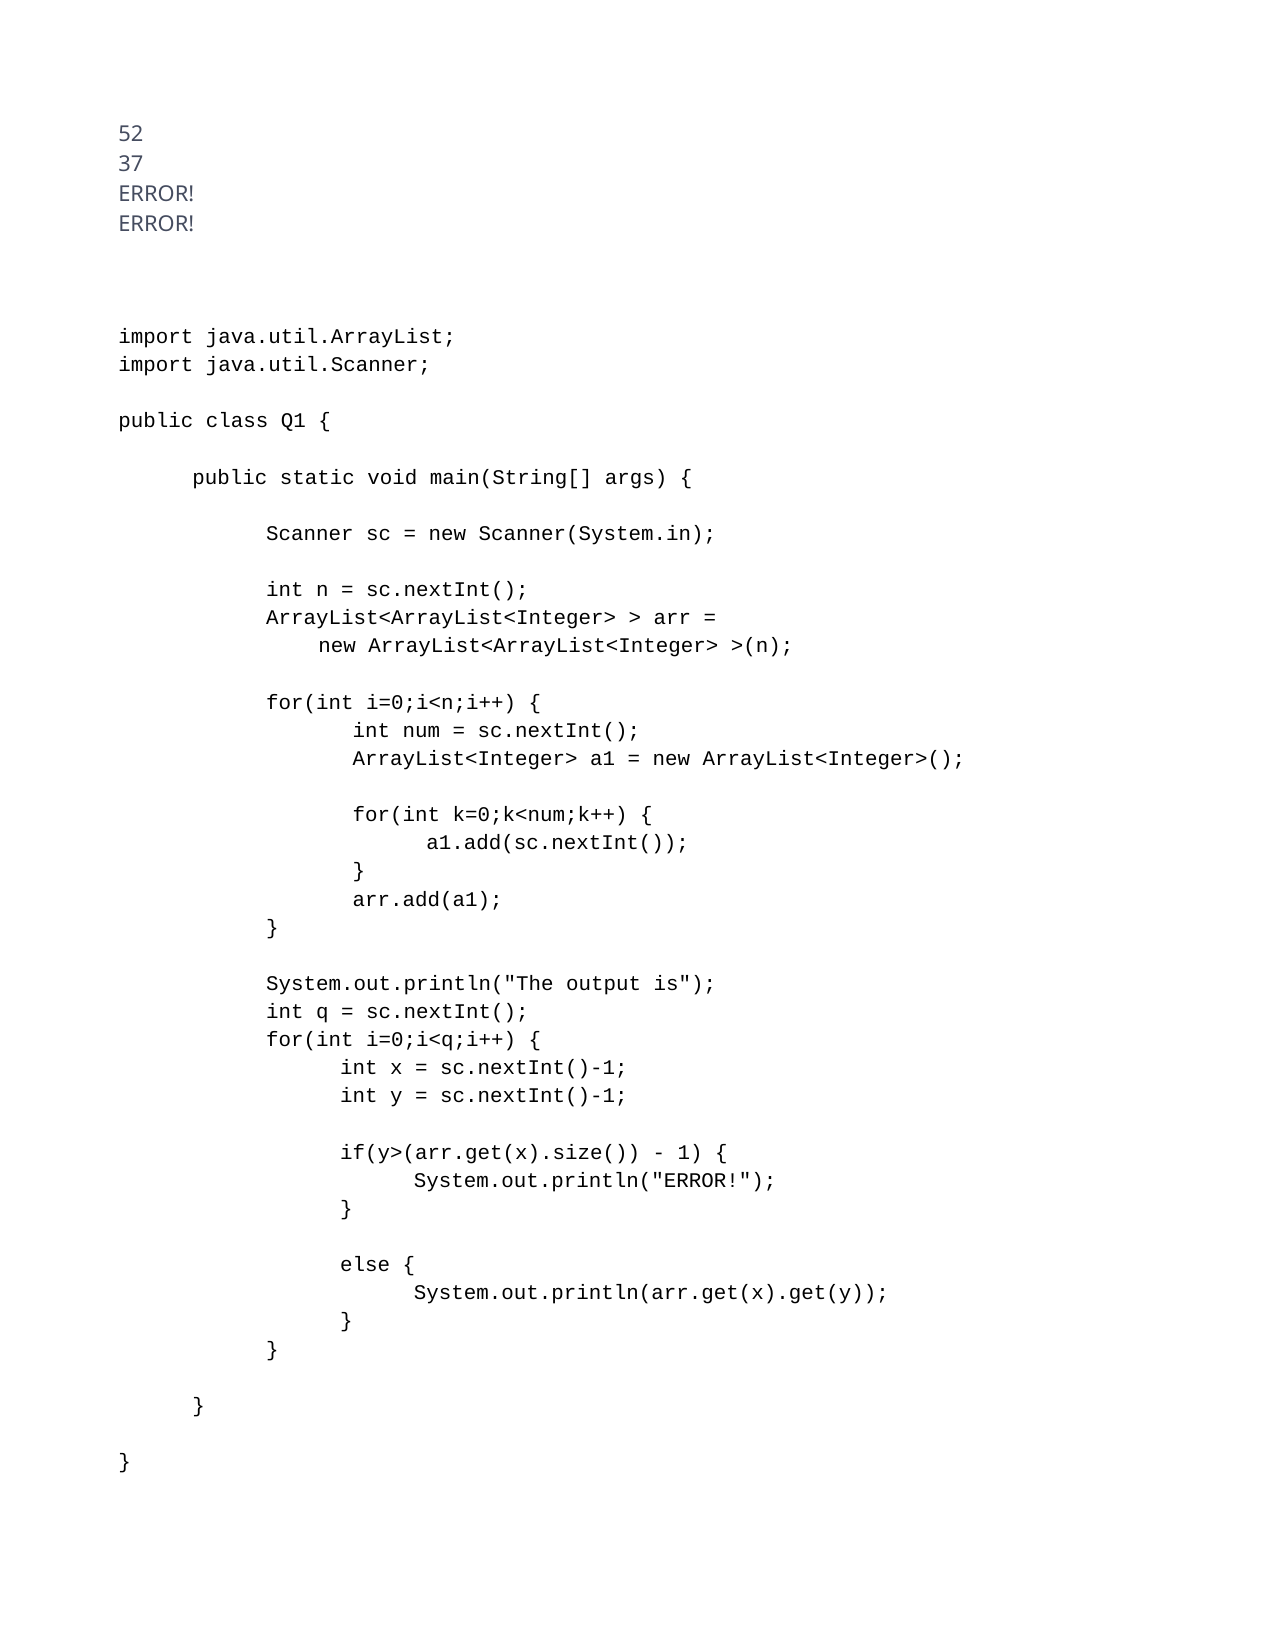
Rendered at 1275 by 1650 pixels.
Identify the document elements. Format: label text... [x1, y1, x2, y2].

text System.out.println("The output is"); [118, 968, 1157, 997]
text public class Q1 { [118, 406, 1157, 434]
text } [118, 1306, 1157, 1334]
text import java.util.ArrayList; [118, 322, 1157, 350]
text for(int k=0;k<num;k++) { [118, 800, 1157, 828]
text System.out.println("ERROR!"); [118, 1165, 1157, 1193]
text ArrayList<Integer> a1 = new ArrayList<Integer>(); [118, 743, 1157, 772]
text int q = sc.nextInt(); [118, 997, 1157, 1025]
text public static void main(String[] args) { [118, 462, 1157, 490]
text int x = sc.nextInt()-1; [118, 1053, 1157, 1081]
text else { [118, 1250, 1157, 1278]
text 52 [118, 118, 1157, 148]
text a1.add(sc.nextInt()); [118, 828, 1157, 856]
text } [118, 1334, 1157, 1362]
text ERROR! [118, 207, 1157, 237]
text new ArrayList<ArrayList<Integer> >(n); [118, 631, 1157, 659]
text System.out.println(arr.get(x).get(y)); [118, 1278, 1157, 1306]
text for(int i=0;i<q;i++) { [118, 1025, 1157, 1053]
text } [118, 1447, 1157, 1475]
text int y = sc.nextInt()-1; [118, 1081, 1157, 1109]
text int n = sc.nextInt(); [118, 575, 1157, 603]
text Scanner sc = new Scanner(System.in); [118, 518, 1157, 547]
text int num = sc.nextInt(); [118, 715, 1157, 743]
text if(y>(arr.get(x).size()) - 1) { [118, 1137, 1157, 1165]
text ERROR! [118, 178, 1157, 207]
text arr.add(a1); [118, 884, 1157, 912]
text 37 [118, 148, 1157, 178]
text import java.util.Scanner; [118, 350, 1157, 378]
text } [118, 1193, 1157, 1222]
text for(int i=0;i<n;i++) { [118, 687, 1157, 715]
text ArrayList<ArrayList<Integer> > arr = [118, 603, 1157, 631]
text } [118, 1390, 1157, 1418]
text } [118, 856, 1157, 884]
text } [118, 912, 1157, 940]
